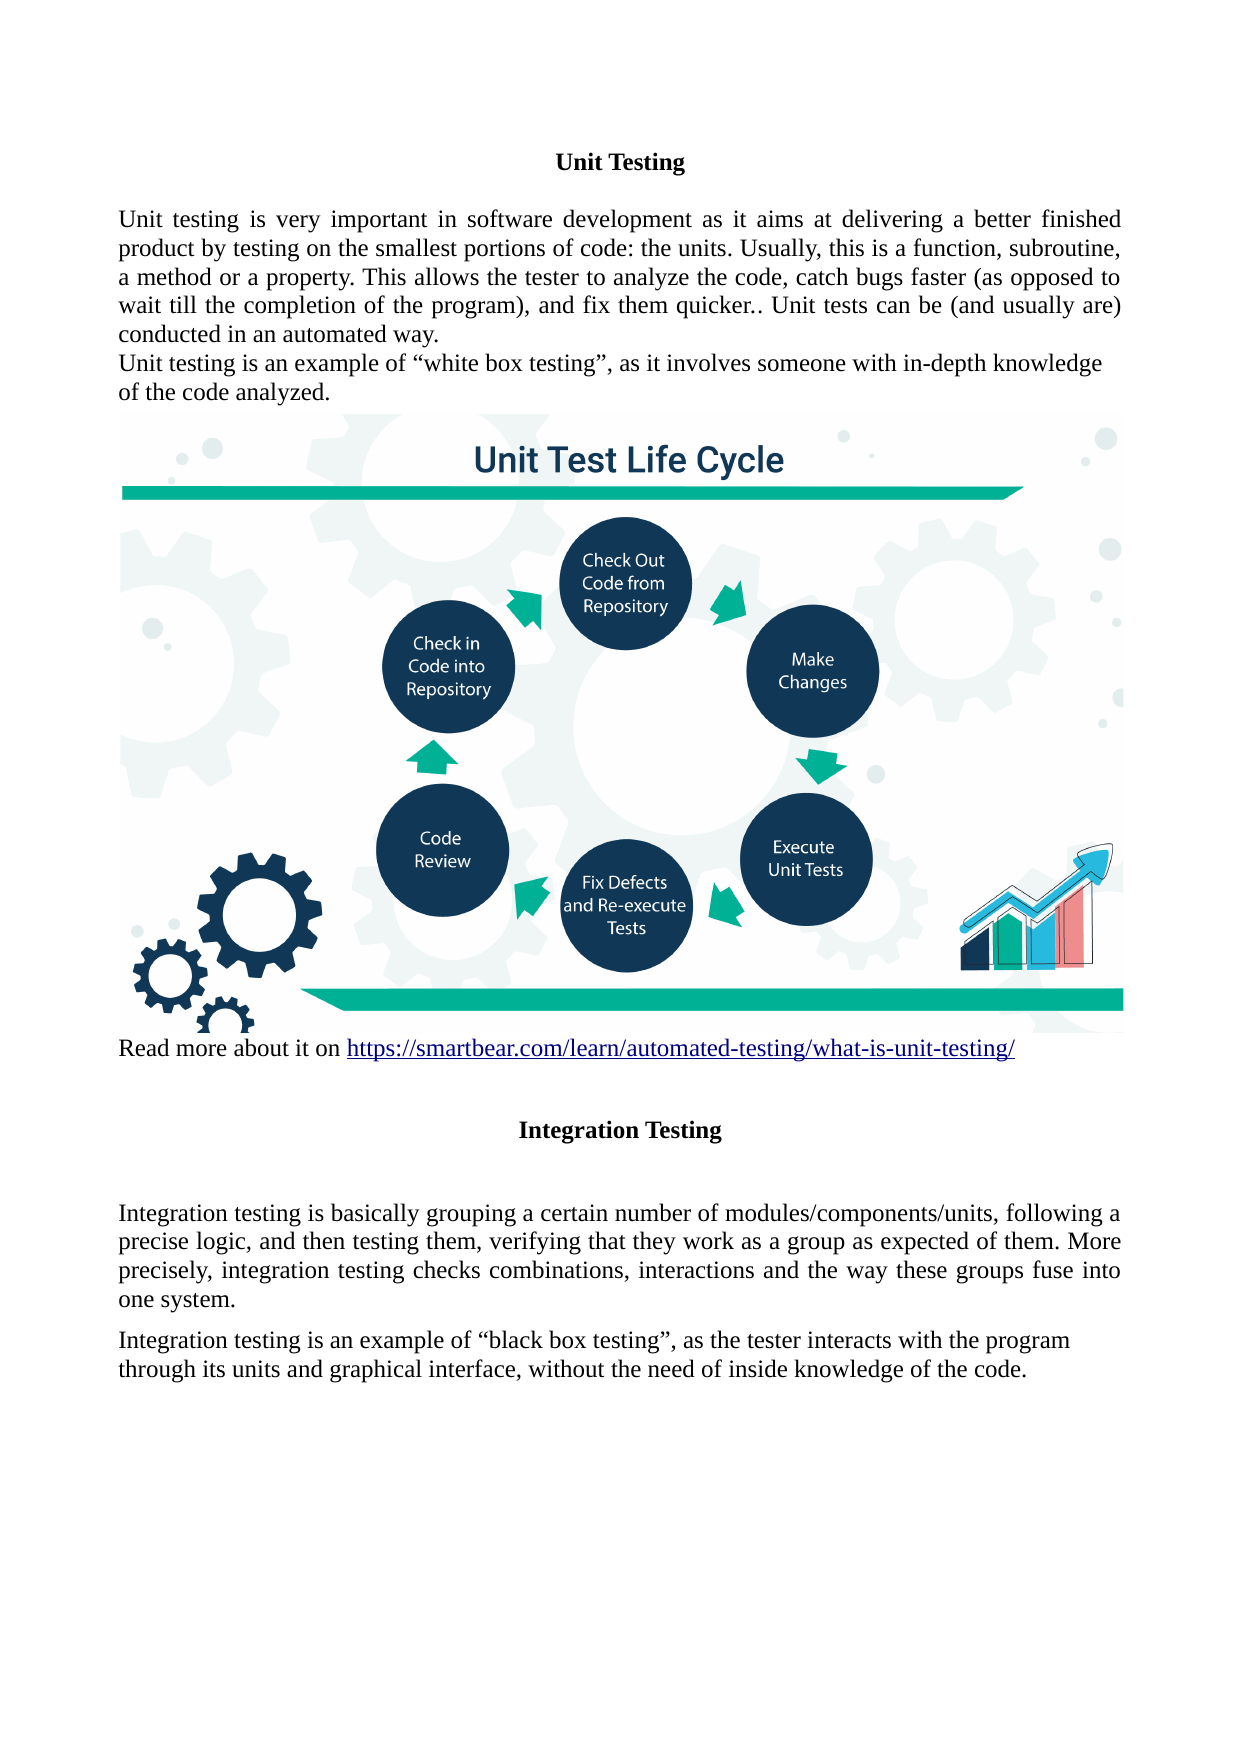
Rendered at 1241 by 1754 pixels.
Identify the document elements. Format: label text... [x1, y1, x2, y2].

text Unit Testing [118, 147, 1122, 176]
text Unit testing is an example of “white box testing”, as it involves someone with in-depth knowledge of the code analyzed. [118, 348, 1122, 406]
text Integration Testing [118, 1115, 1122, 1144]
picture [120, 414, 1124, 1033]
text Read more about it on https://smartbear.com/learn/automated-testing/what-is-unit-testing/ [118, 418, 1122, 1061]
text Integration testing is an example of “black box testing”, as the tester interacts with the program through its units and graphical interface, without the need of inside knowledge of the code. [118, 1325, 1122, 1383]
text Unit testing is very important in software development as it aims at delivering a better finished product by testing on the smallest portions of code: the units. Usually, this is a function, subroutine, a method or a property. This allows the tester to analyze the code, catch bugs faster (as opposed to wait till the completion of the program), and fix them quicker.. Unit tests can be (and usually are) conducted in an automated way. [118, 204, 1122, 348]
text Integration testing is basically grouping a certain number of modules/components/units, following a precise logic, and then testing them, verifying that they work as a group as expected of them. More precisely, integration testing checks combinations, interactions and the way these groups fuse into one system. [118, 1198, 1122, 1313]
